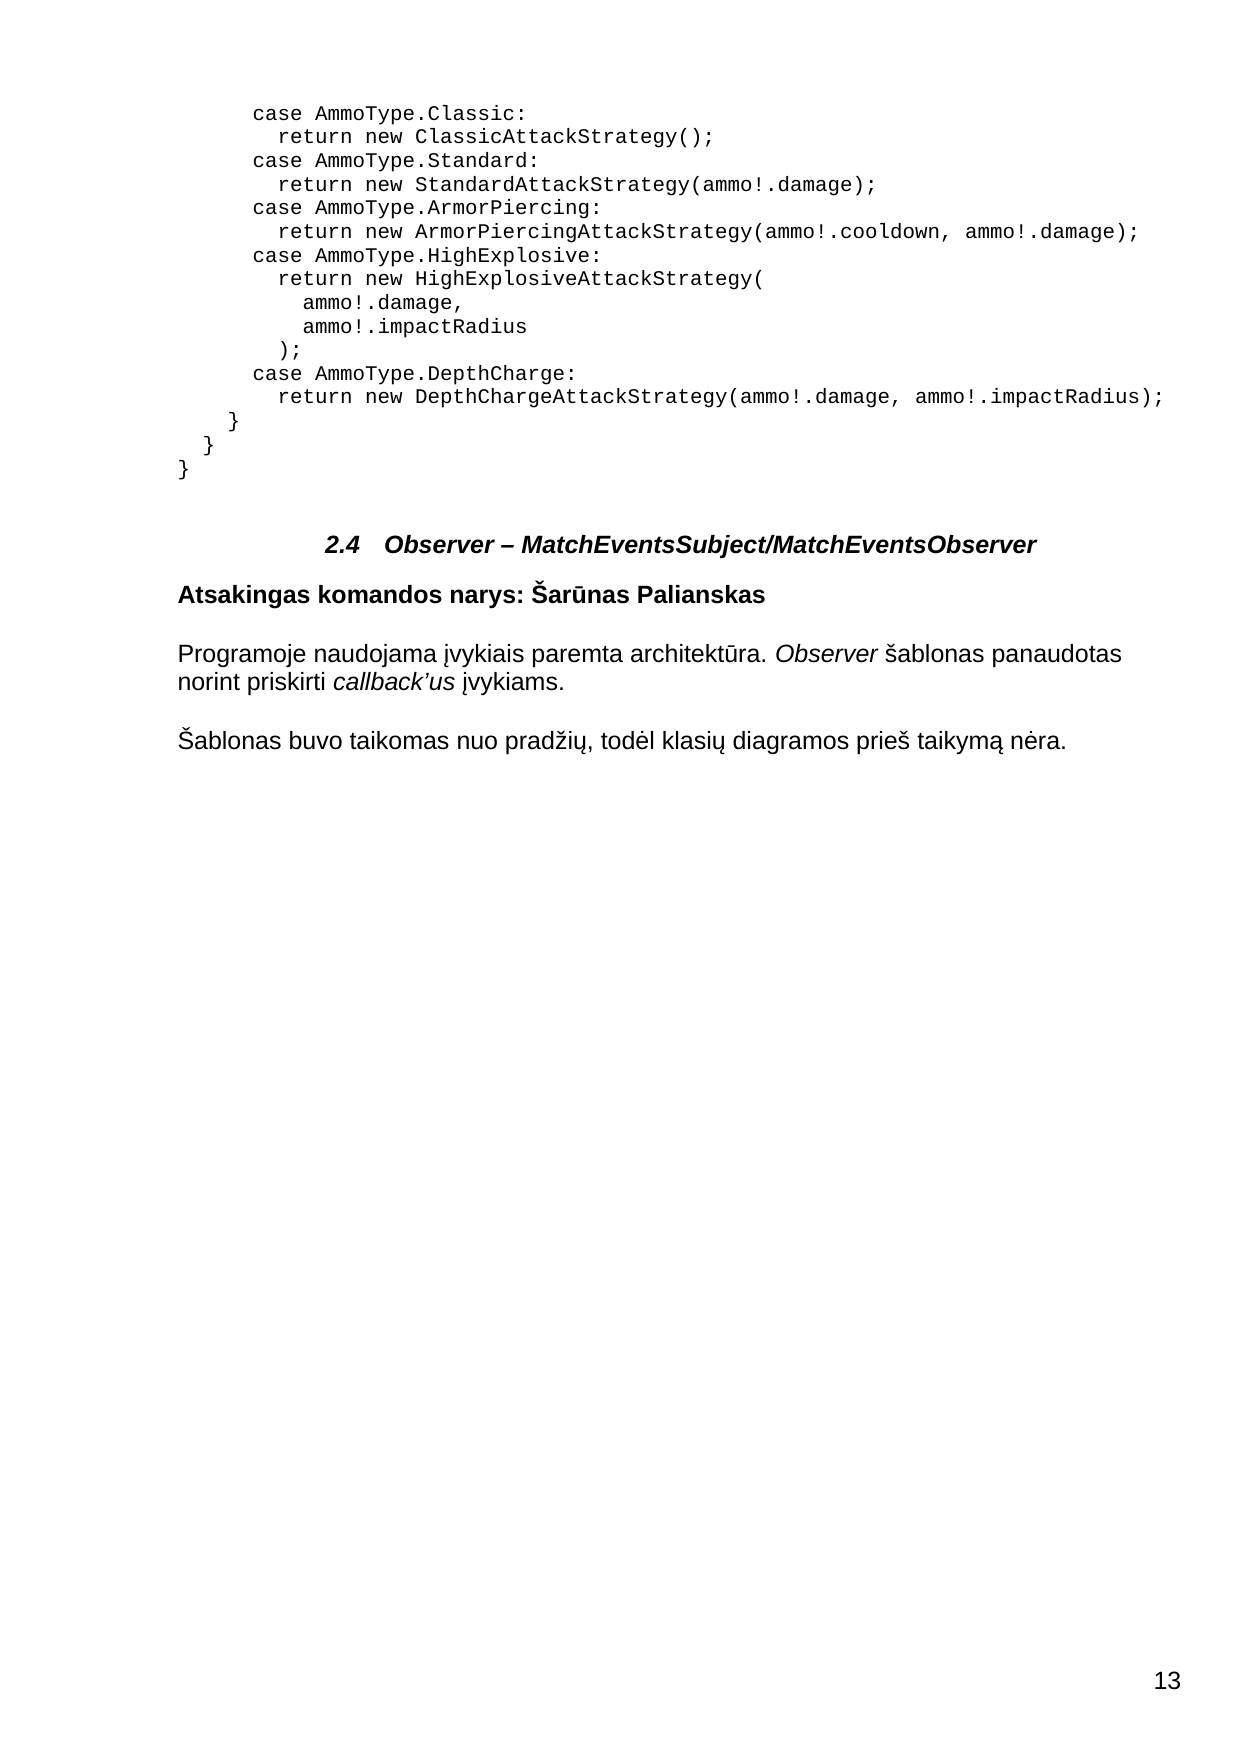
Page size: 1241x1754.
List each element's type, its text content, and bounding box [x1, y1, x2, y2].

subtitle Observer – MatchEventsSubject/MatchEventsObserver [325, 530, 1181, 558]
text ammo!.impactRadius [177, 316, 1181, 339]
text Programoje naudojama įvykiais paremta architektūra. Observer šablonas panaudotas norint priskirti callback’us įvykiams. [177, 638, 1181, 696]
text } [177, 410, 1181, 434]
text ammo!.damage, [177, 292, 1181, 316]
text return new HighExplosiveAttackStrategy( [177, 268, 1181, 292]
text return new ClassicAttackStrategy(); [177, 126, 1181, 150]
text case AmmoType.ArmorPiercing: [177, 197, 1181, 221]
text case AmmoType.Standard: [177, 150, 1181, 174]
text } [177, 434, 1181, 457]
text Šablonas buvo taikomas nuo pradžių, todėl klasių diagramos prieš taikymą nėra. [177, 726, 1181, 755]
text return new ArmorPiercingAttackStrategy(ammo!.cooldown, ammo!.damage); [177, 221, 1181, 245]
text return new StandardAttackStrategy(ammo!.damage); [177, 174, 1181, 197]
text case AmmoType.DepthCharge: [177, 363, 1181, 387]
text ); [177, 339, 1181, 363]
text case AmmoType.Classic: [177, 103, 1181, 126]
text case AmmoType.HighExplosive: [177, 245, 1181, 268]
text } [177, 457, 1181, 481]
text return new DepthChargeAttackStrategy(ammo!.damage, ammo!.impactRadius); [177, 387, 1181, 410]
text Atsakingas komandos narys: Šarūnas Palianskas [177, 580, 1181, 608]
